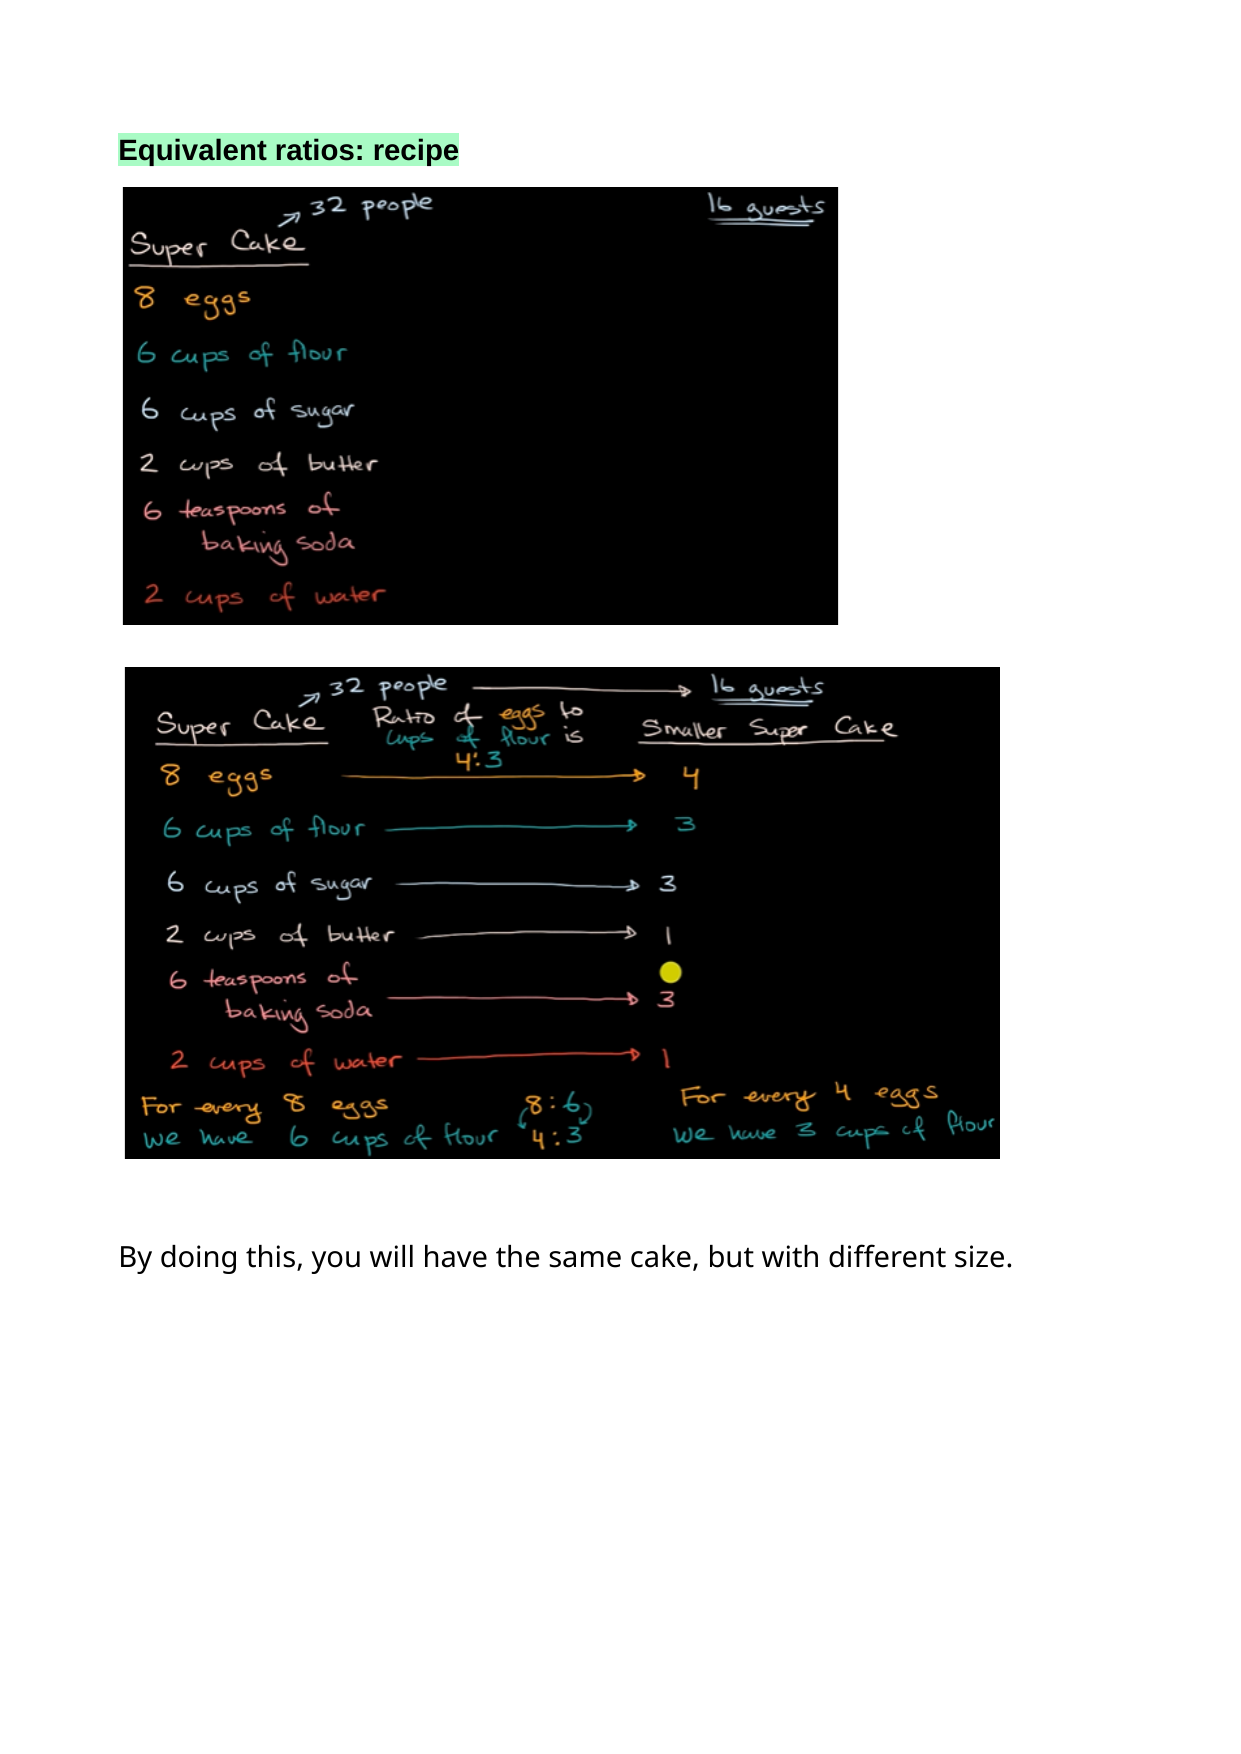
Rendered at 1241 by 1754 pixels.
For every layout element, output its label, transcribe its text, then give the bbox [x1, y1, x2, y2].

picture [122, 187, 839, 625]
text By doing this, you will have the same cake, but with different size. [118, 1236, 1122, 1276]
subtitle Equivalent ratios: recipe [459, 133, 1122, 166]
picture [124, 667, 1000, 1159]
